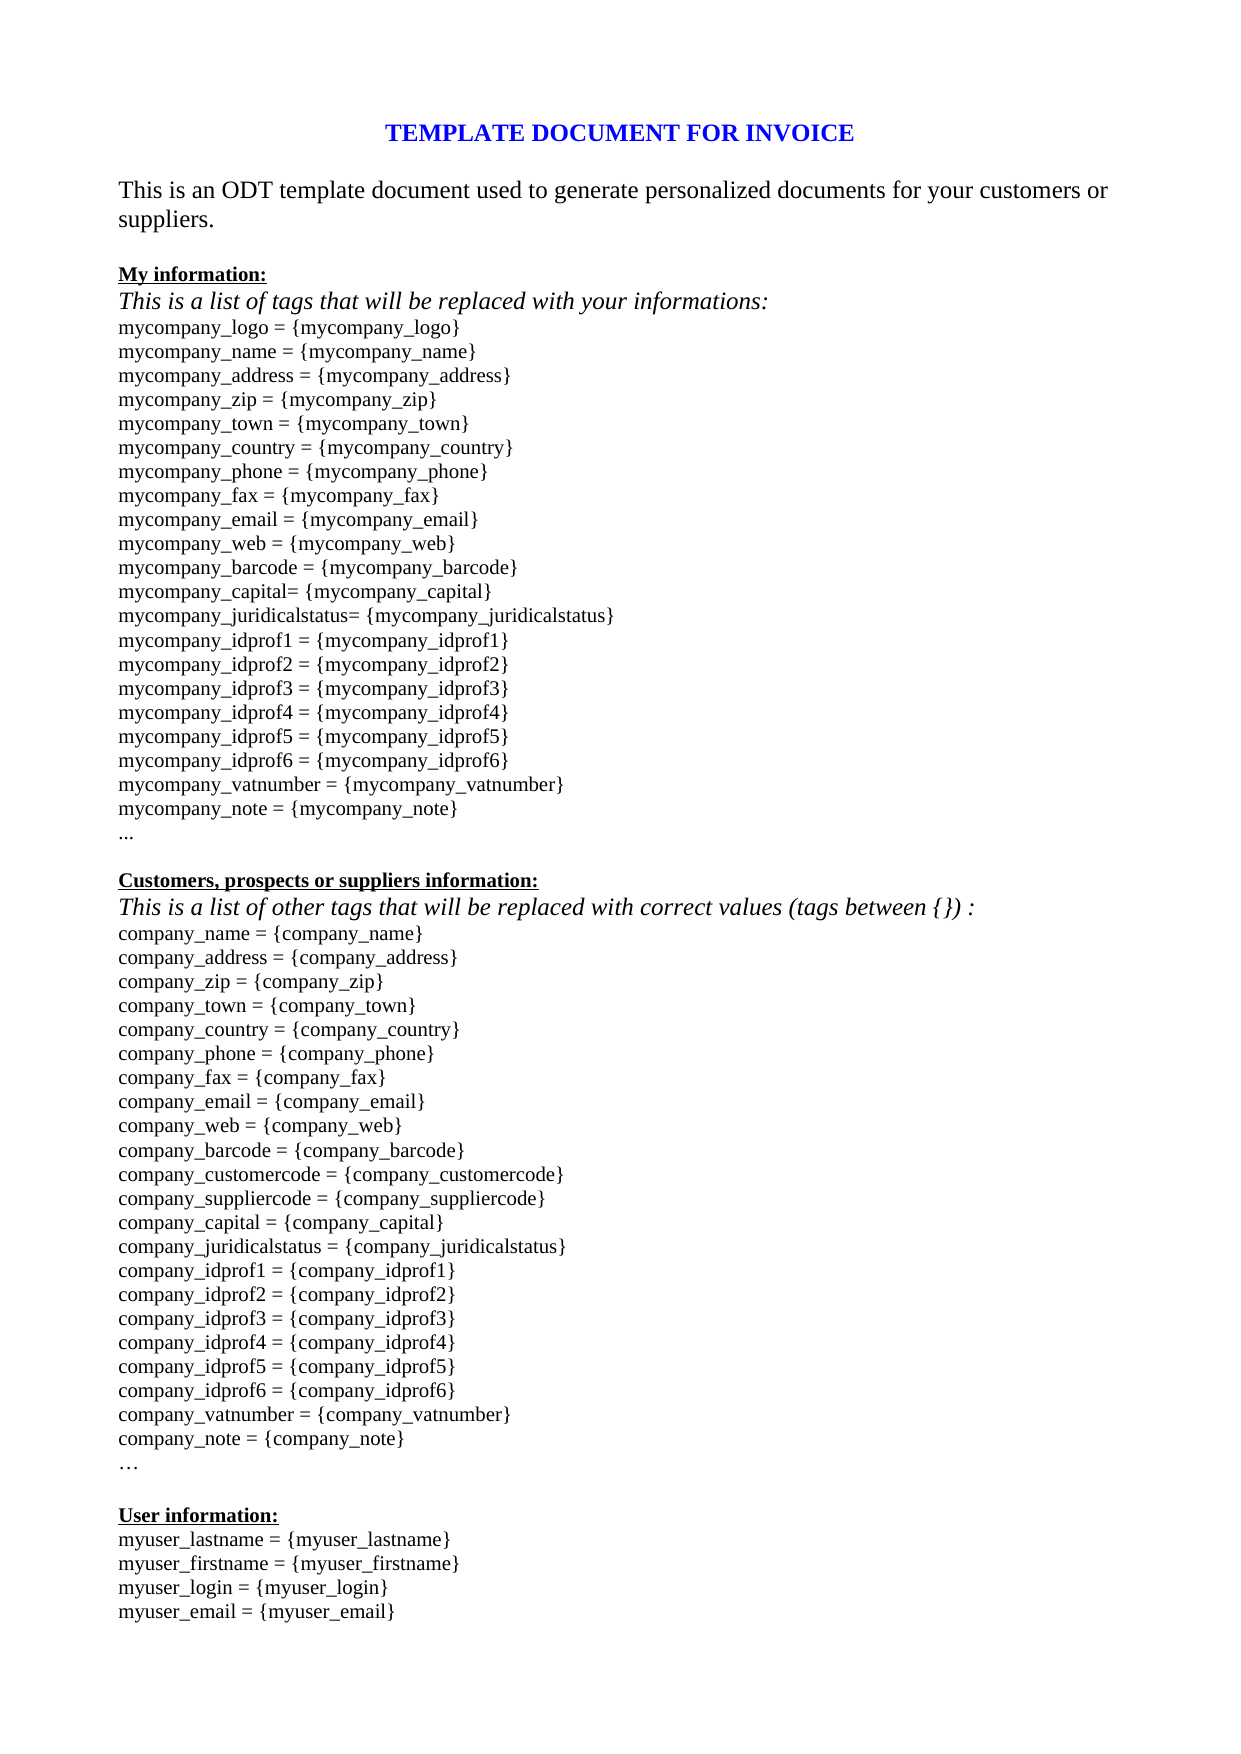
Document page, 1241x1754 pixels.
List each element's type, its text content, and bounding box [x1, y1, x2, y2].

text mycompany_idprof6 = {mycompany_idprof6} [118, 748, 1122, 772]
text company_idprof3 = {company_idprof3} [118, 1306, 1122, 1330]
text mycompany_email = {mycompany_email} [118, 507, 1122, 531]
text company_idprof2 = {company_idprof2} [118, 1282, 1122, 1306]
text My information: [118, 262, 1122, 286]
text ... [118, 820, 1122, 844]
text company_email = {company_email} [118, 1089, 1122, 1113]
text mycompany_capital= {mycompany_capital} [118, 579, 1122, 603]
text mycompany_zip = {mycompany_zip} [118, 387, 1122, 411]
text company_zip = {company_zip} [118, 969, 1122, 993]
text mycompany_barcode = {mycompany_barcode} [118, 555, 1122, 579]
text mycompany_fax = {mycompany_fax} [118, 483, 1122, 507]
text myuser_email = {myuser_email} [118, 1599, 1122, 1623]
text company_juridicalstatus = {company_juridicalstatus} [118, 1234, 1122, 1258]
text company_suppliercode = {company_suppliercode} [118, 1186, 1122, 1210]
text This is a list of other tags that will be replaced with correct values (tags between {}) : [118, 892, 1122, 921]
text This is a list of tags that will be replaced with your informations: [118, 286, 1122, 315]
text company_customercode = {company_customercode} [118, 1162, 1122, 1186]
text mycompany_town = {mycompany_town} [118, 411, 1122, 435]
text company_barcode = {company_barcode} [118, 1137, 1122, 1162]
text company_note = {company_note} [118, 1426, 1122, 1450]
text company_idprof6 = {company_idprof6} [118, 1378, 1122, 1402]
text company_phone = {company_phone} [118, 1041, 1122, 1065]
text company_country = {company_country} [118, 1017, 1122, 1041]
text mycompany_idprof1 = {mycompany_idprof1} [118, 627, 1122, 652]
text company_vatnumber = {company_vatnumber} [118, 1402, 1122, 1426]
text mycompany_address = {mycompany_address} [118, 363, 1122, 387]
text company_capital = {company_capital} [118, 1210, 1122, 1234]
text mycompany_idprof3 = {mycompany_idprof3} [118, 676, 1122, 700]
text mycompany_idprof2 = {mycompany_idprof2} [118, 652, 1122, 676]
text mycompany_idprof5 = {mycompany_idprof5} [118, 724, 1122, 748]
text User information: [118, 1503, 1122, 1527]
text mycompany_idprof4 = {mycompany_idprof4} [118, 700, 1122, 724]
text company_idprof1 = {company_idprof1} [118, 1258, 1122, 1282]
text company_fax = {company_fax} [118, 1065, 1122, 1089]
text myuser_login = {myuser_login} [118, 1575, 1122, 1599]
text mycompany_phone = {mycompany_phone} [118, 459, 1122, 483]
text company_idprof5 = {company_idprof5} [118, 1354, 1122, 1378]
text mycompany_note = {mycompany_note} [118, 796, 1122, 820]
text TEMPLATE DOCUMENT FOR INVOICE [118, 118, 1122, 147]
text company_address = {company_address} [118, 945, 1122, 969]
text … [118, 1450, 1122, 1474]
text company_town = {company_town} [118, 993, 1122, 1017]
text mycompany_logo = {mycompany_logo} [118, 315, 1122, 339]
text company_name = {company_name} [118, 921, 1122, 945]
text mycompany_name = {mycompany_name} [118, 339, 1122, 363]
text Customers, prospects or suppliers information: [118, 868, 1122, 892]
text mycompany_country = {mycompany_country} [118, 435, 1122, 459]
text myuser_firstname = {myuser_firstname} [118, 1551, 1122, 1575]
text mycompany_juridicalstatus= {mycompany_juridicalstatus} [118, 603, 1122, 627]
text myuser_lastname = {myuser_lastname} [118, 1527, 1122, 1551]
text mycompany_vatnumber = {mycompany_vatnumber} [118, 772, 1122, 796]
text This is an ODT template document used to generate personalized documents for your customers or suppliers. [118, 176, 1122, 233]
text company_web = {company_web} [118, 1113, 1122, 1137]
text company_idprof4 = {company_idprof4} [118, 1330, 1122, 1354]
text mycompany_web = {mycompany_web} [118, 531, 1122, 555]
